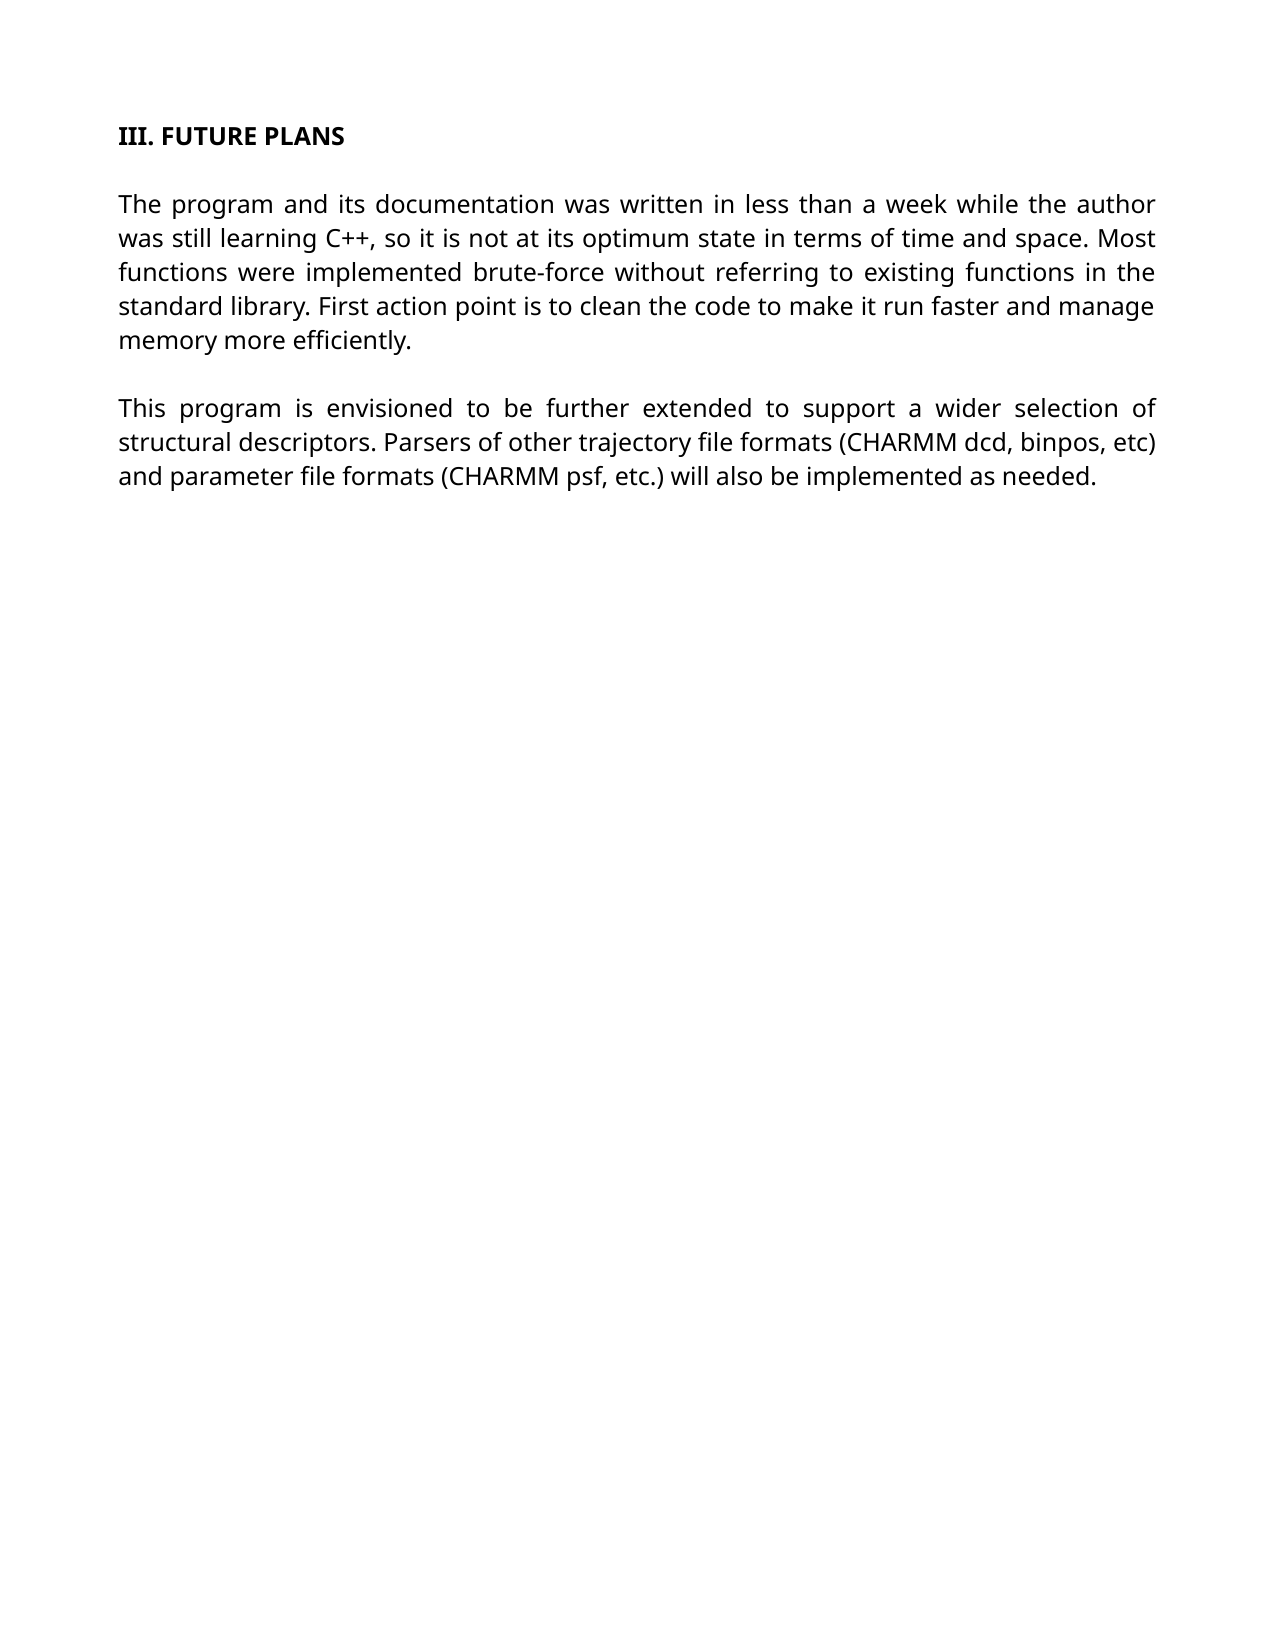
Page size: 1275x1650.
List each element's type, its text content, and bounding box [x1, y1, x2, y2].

text III. FUTURE PLANS [118, 118, 1157, 152]
text This program is envisioned to be further extended to support a wider selection of structural descriptors. Parsers of other trajectory file formats (CHARMM dcd, binpos, etc) and parameter file formats (CHARMM psf, etc.) will also be implemented as needed. [118, 391, 1157, 493]
text The program and its documentation was written in less than a week while the author was still learning C++, so it is not at its optimum state in terms of time and space. Most functions were implemented brute-force without referring to existing functions in the standard library. First action point is to clean the code to make it run faster and manage memory more efficiently. [118, 186, 1157, 357]
